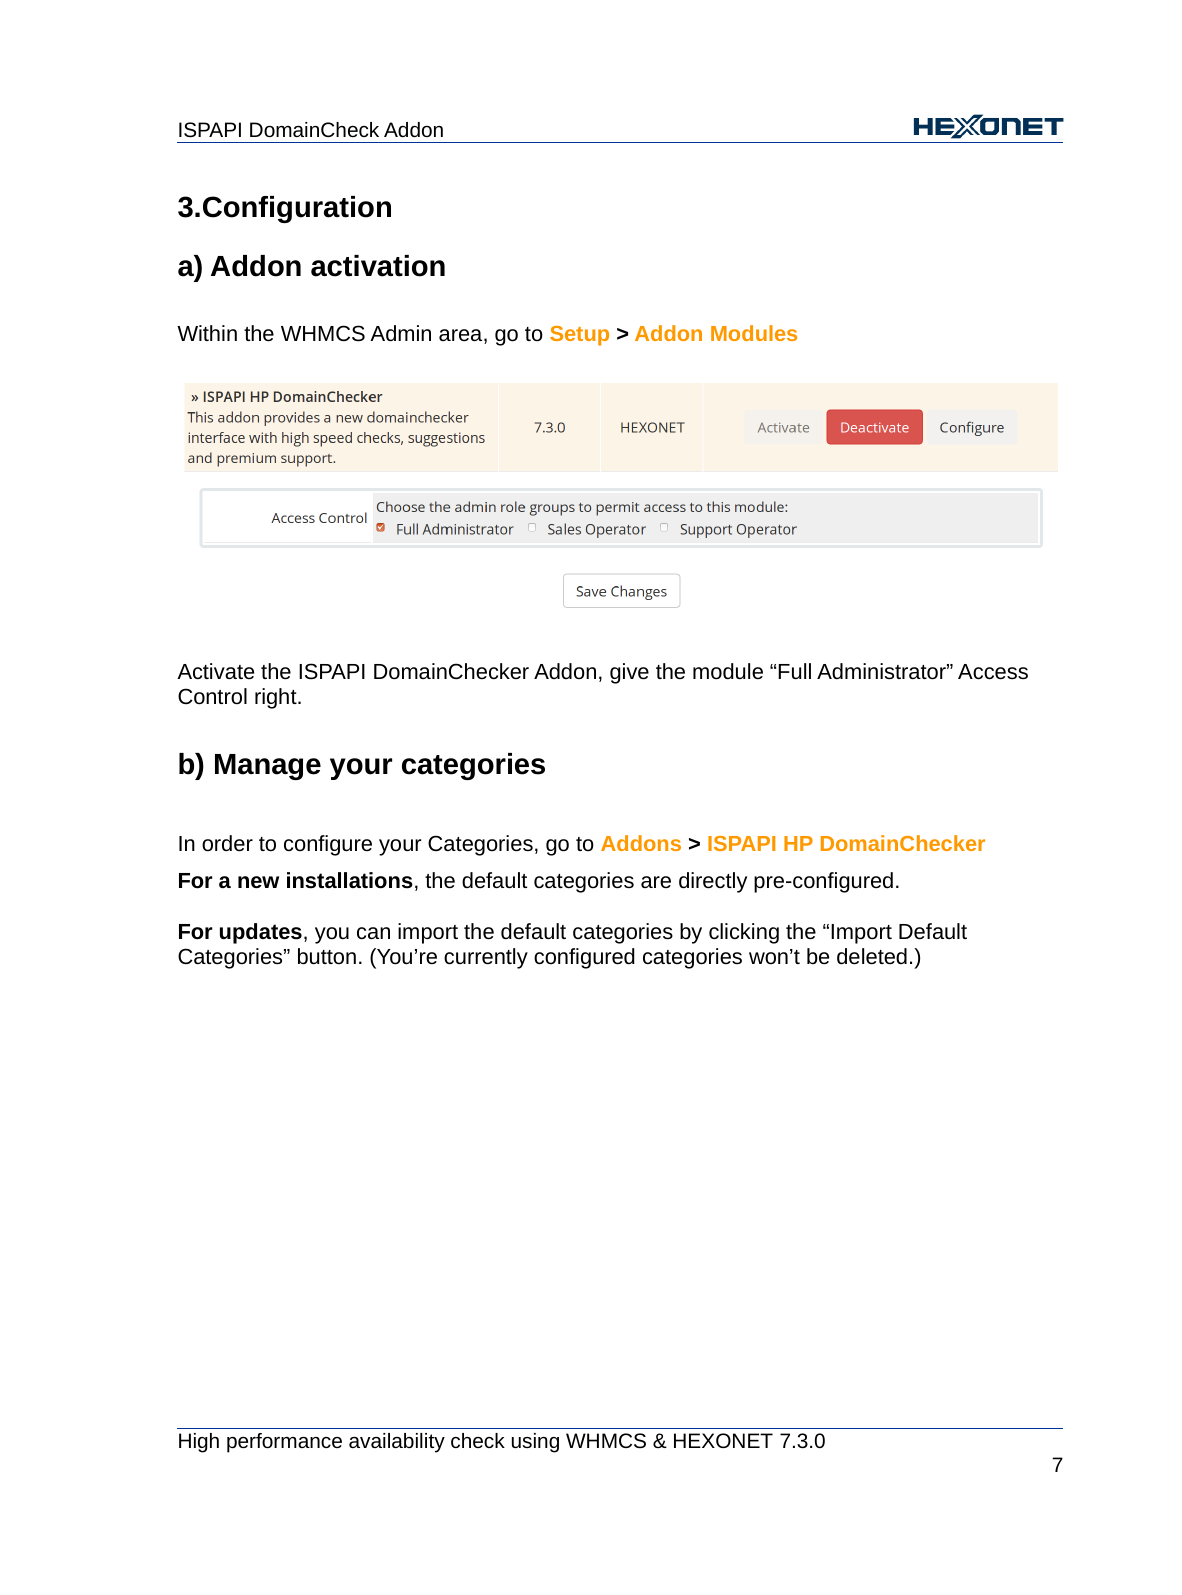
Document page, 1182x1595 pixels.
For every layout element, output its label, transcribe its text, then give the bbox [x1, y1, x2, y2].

picture [912, 113, 1065, 140]
text For a new installations, the default categories are directly pre-configured. For updates, you can import the default categories by clicking the “Import Default Categories” button. (You’re currently configured categories won’t be deleted.) [177, 868, 1063, 969]
subtitle Addon activation [177, 249, 1063, 283]
text Activate the ISPAPI DomainChecker Addon, give the module “Full Administrator” Access Control right. [177, 659, 1063, 709]
text In order to configure your Categories, go to Addons > ISPAPI HP DomainChecker [177, 831, 1063, 856]
text Within the WHMCS Admin area, go to Setup > Addon Modules [177, 321, 1063, 346]
subtitle Manage your categories [177, 747, 1063, 780]
picture [177, 383, 1063, 616]
subtitle Configuration [177, 190, 1063, 224]
